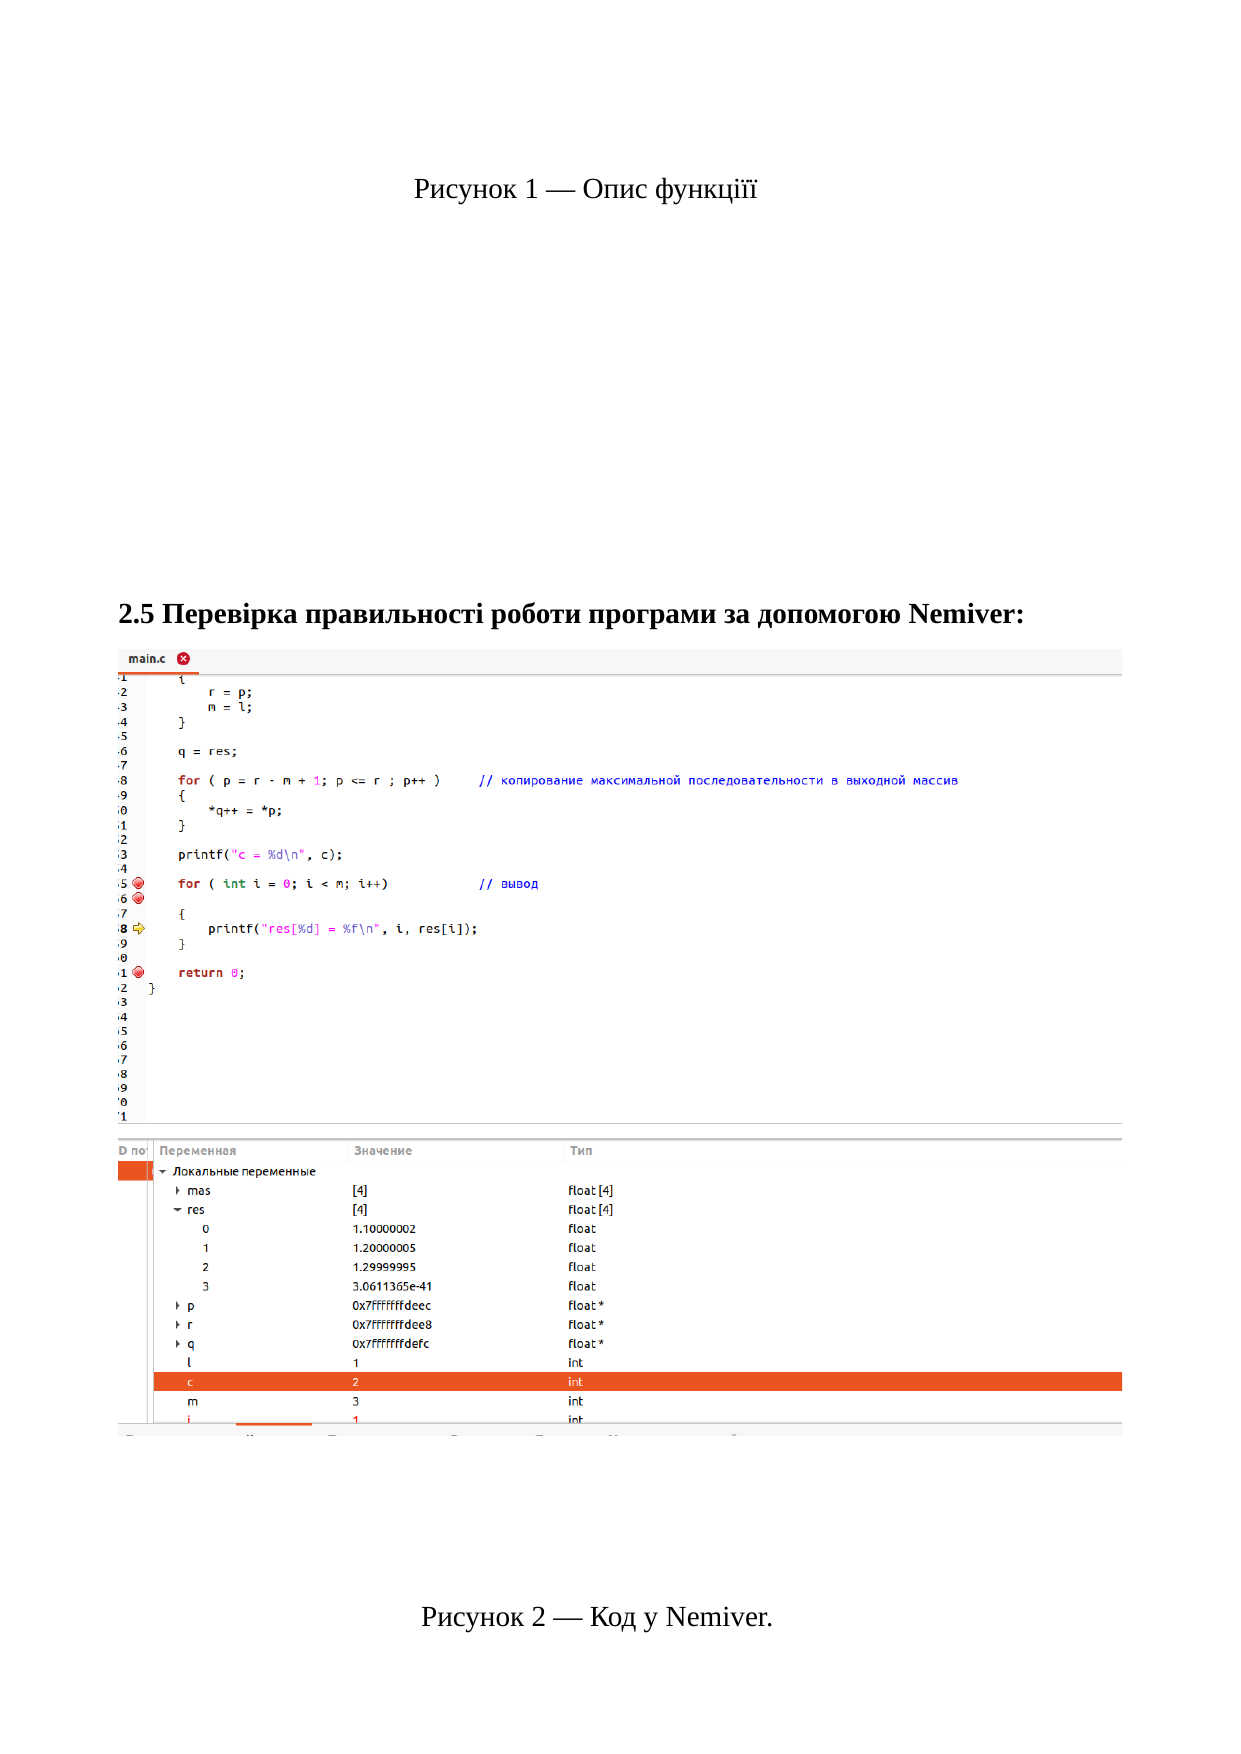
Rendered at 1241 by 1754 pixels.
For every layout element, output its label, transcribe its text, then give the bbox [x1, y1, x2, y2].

text Рисунок 1 — Опис функціїї [118, 171, 1122, 205]
text 2.5 Перевірка правильності роботи програми за допомогою Nemiver: [118, 596, 1122, 630]
picture [118, 649, 1123, 1436]
text Рисунок 2 — Код у Nemiver. [118, 1599, 1122, 1633]
